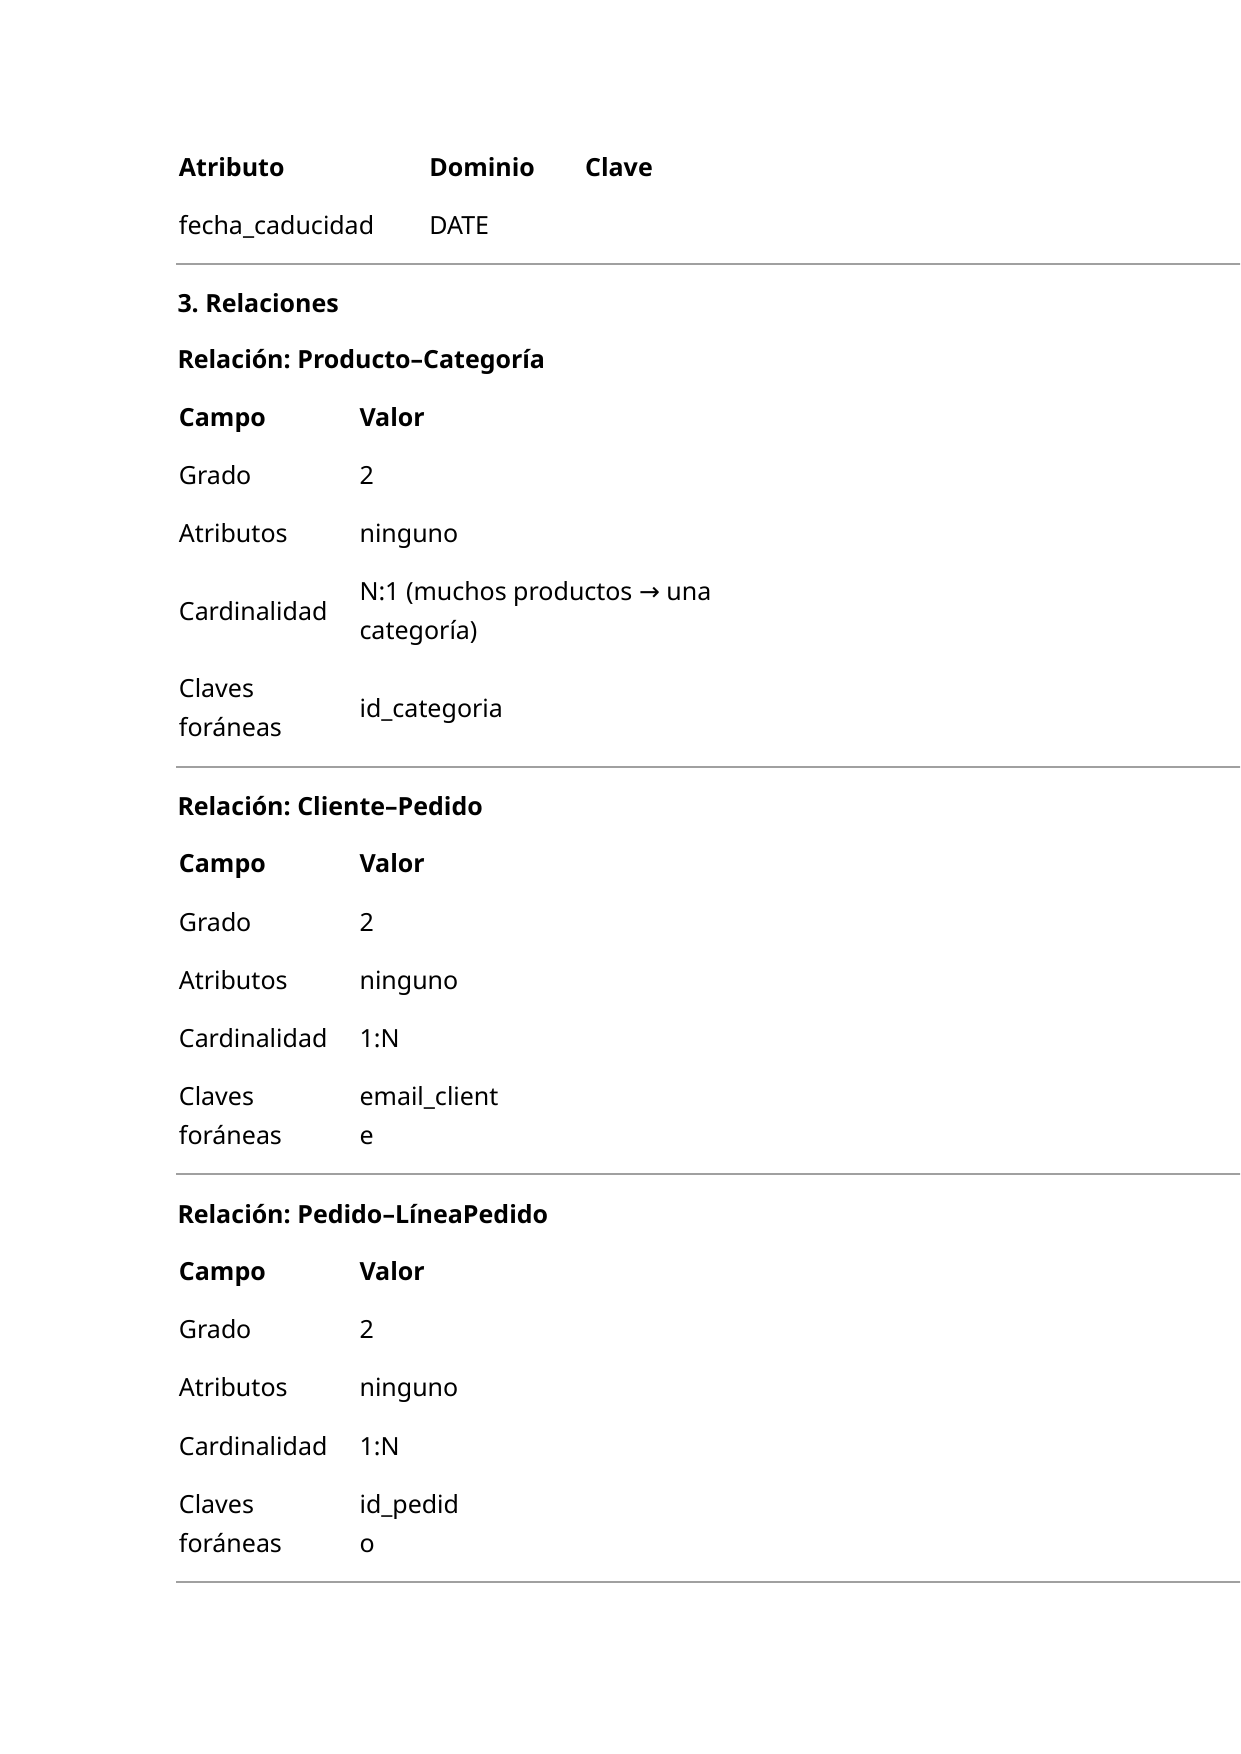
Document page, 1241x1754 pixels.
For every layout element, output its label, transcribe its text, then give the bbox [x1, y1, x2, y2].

table_cell Grado [177, 1310, 358, 1368]
table_cell Cardinalidad [177, 1427, 358, 1485]
table_header Dominio [428, 148, 583, 206]
text 3. Relaciones [177, 286, 1063, 320]
table_cell 2 [358, 456, 799, 514]
table_cell fecha_caducidad [177, 206, 428, 263]
table_cell ninguno [358, 961, 511, 1019]
table_cell ninguno [358, 1369, 472, 1427]
text Relación: Cliente–Pedido [177, 789, 1063, 823]
table_header Campo [177, 398, 358, 456]
table_header Clave [584, 148, 682, 206]
table_cell Claves foráneas [177, 669, 358, 766]
table_cell Cardinalidad [177, 572, 358, 669]
table_header Valor [358, 845, 511, 903]
table_cell id_pedido [358, 1485, 472, 1581]
table_cell N:1 (muchos productos → una categoría) [358, 572, 799, 669]
text Relación: Pedido–LíneaPedido [177, 1196, 1063, 1230]
table_cell Atributos [177, 514, 358, 572]
table_cell Grado [177, 456, 358, 514]
table_header Campo [177, 845, 358, 903]
table_cell 1:N [358, 1019, 511, 1077]
table_cell Claves foráneas [177, 1077, 358, 1173]
table_cell id_categoria [358, 669, 799, 766]
table_cell Atributos [177, 961, 358, 1019]
table_cell Atributos [177, 1369, 358, 1427]
table_cell 2 [358, 903, 511, 961]
table_cell Claves foráneas [177, 1485, 358, 1581]
text Relación: Producto–Categoría [177, 342, 1063, 376]
table_cell [584, 206, 682, 263]
table_cell Cardinalidad [177, 1019, 358, 1077]
table_cell DATE [428, 206, 583, 263]
table_cell 1:N [358, 1427, 472, 1485]
table_cell Grado [177, 903, 358, 961]
table_cell 2 [358, 1310, 472, 1368]
table_header Campo [177, 1252, 358, 1310]
table_header Valor [358, 398, 799, 456]
table_header Atributo [177, 148, 428, 206]
table_header Valor [358, 1252, 472, 1310]
table_cell ninguno [358, 514, 799, 572]
table_cell email_cliente [358, 1077, 511, 1173]
